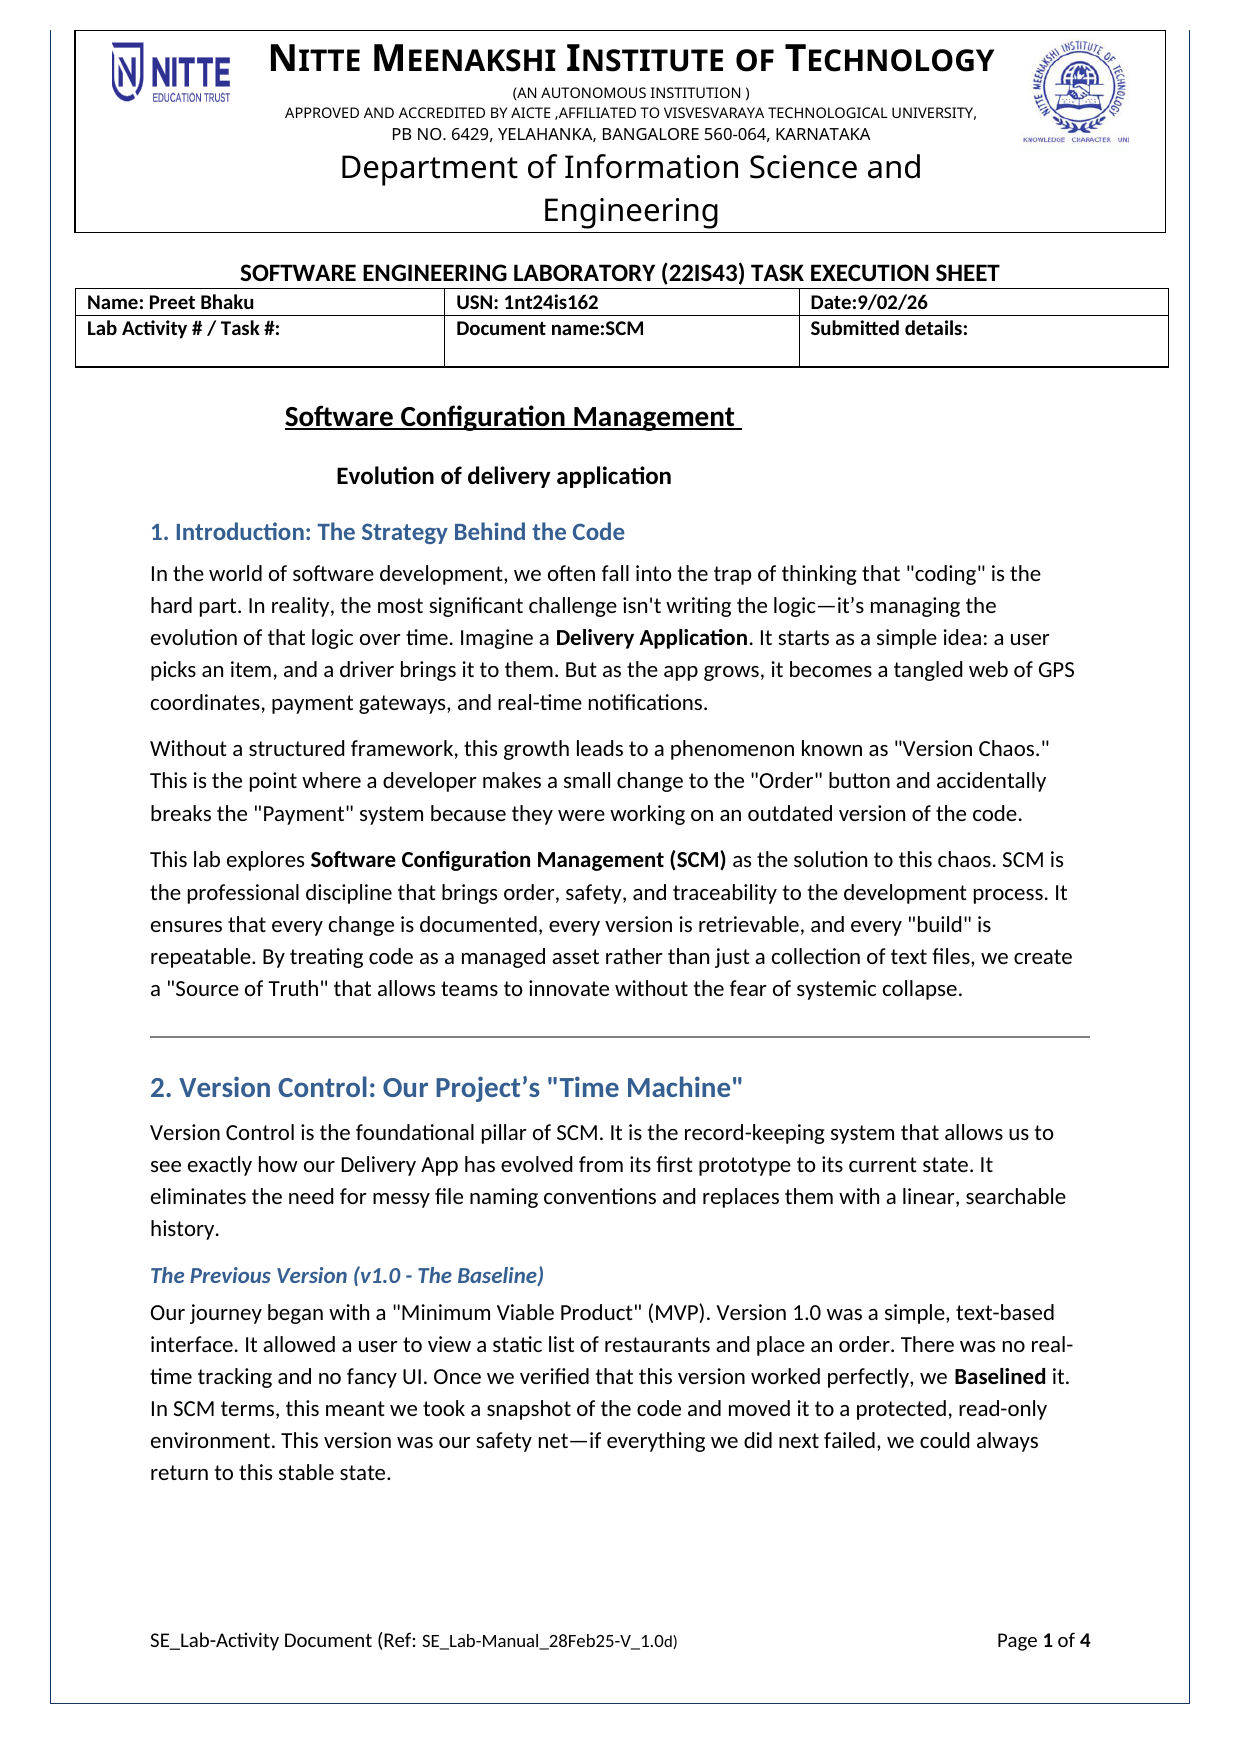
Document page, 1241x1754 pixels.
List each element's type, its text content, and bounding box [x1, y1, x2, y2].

text Version Control is the foundational pillar of SCM. It is the record-keeping system that allows us to see exactly how our Delivery App has evolved from its first prototype to its current state. It eliminates the need for messy file naming conventions and replaces them with a linear, searchable history. [150, 1118, 1090, 1242]
subtitle 2. Version Control: Our Project’s "Time Machine" [150, 1069, 1090, 1104]
text Software Configuration Management [150, 398, 1090, 434]
picture [1019, 31, 1129, 148]
picture [112, 39, 230, 103]
text This lab explores Software Configuration Management (SCM) as the solution to this chaos. SCM is the professional discipline that brings order, safety, and traceability to the development process. It ensures that every change is documented, every version is retrievable, and every "build" is repeatable. By treating code as a managed asset rather than just a collection of text files, we create a "Source of Truth" that allows teams to innovate without the fear of systemic collapse. [150, 846, 1090, 1002]
text Without a structured framework, this growth leads to a phenomenon known as "Version Chaos." This is the point where a developer makes a small change to the "Order" button and accidentally breaks the "Payment" system because they were working on an outdated version of the code. [150, 734, 1090, 827]
subtitle The Previous Version (v1.0 - The Baseline) [150, 1261, 1090, 1289]
text In the world of software development, we often fall into the trap of thinking that "coding" is the hard part. In reality, the most significant challenge isn't writing the logic—it’s managing the evolution of that logic over time. Imagine a Delivery Application. It starts as a simple idea: a user picks an item, and a driver brings it to them. But as the app grows, it becomes a tangled web of GPS coordinates, payment gateways, and real-time notifications. [150, 559, 1090, 716]
subtitle 1. Introduction: The Strategy Behind the Code [150, 516, 1090, 546]
text Our journey began with a "Minimum Viable Product" (MVP). Version 1.0 was a simple, text-based interface. It allowed a user to view a static list of restaurants and place an order. There was no real-time tracking and no fancy UI. Once we verified that this version worked perfectly, we Baselined it. In SCM terms, this meant we took a snapshot of the code and moved it to a protected, read-only environment. This version was our safety net—if everything we did next failed, we could always return to this stable state. [150, 1298, 1090, 1487]
text Evolution of delivery application [150, 460, 1090, 490]
